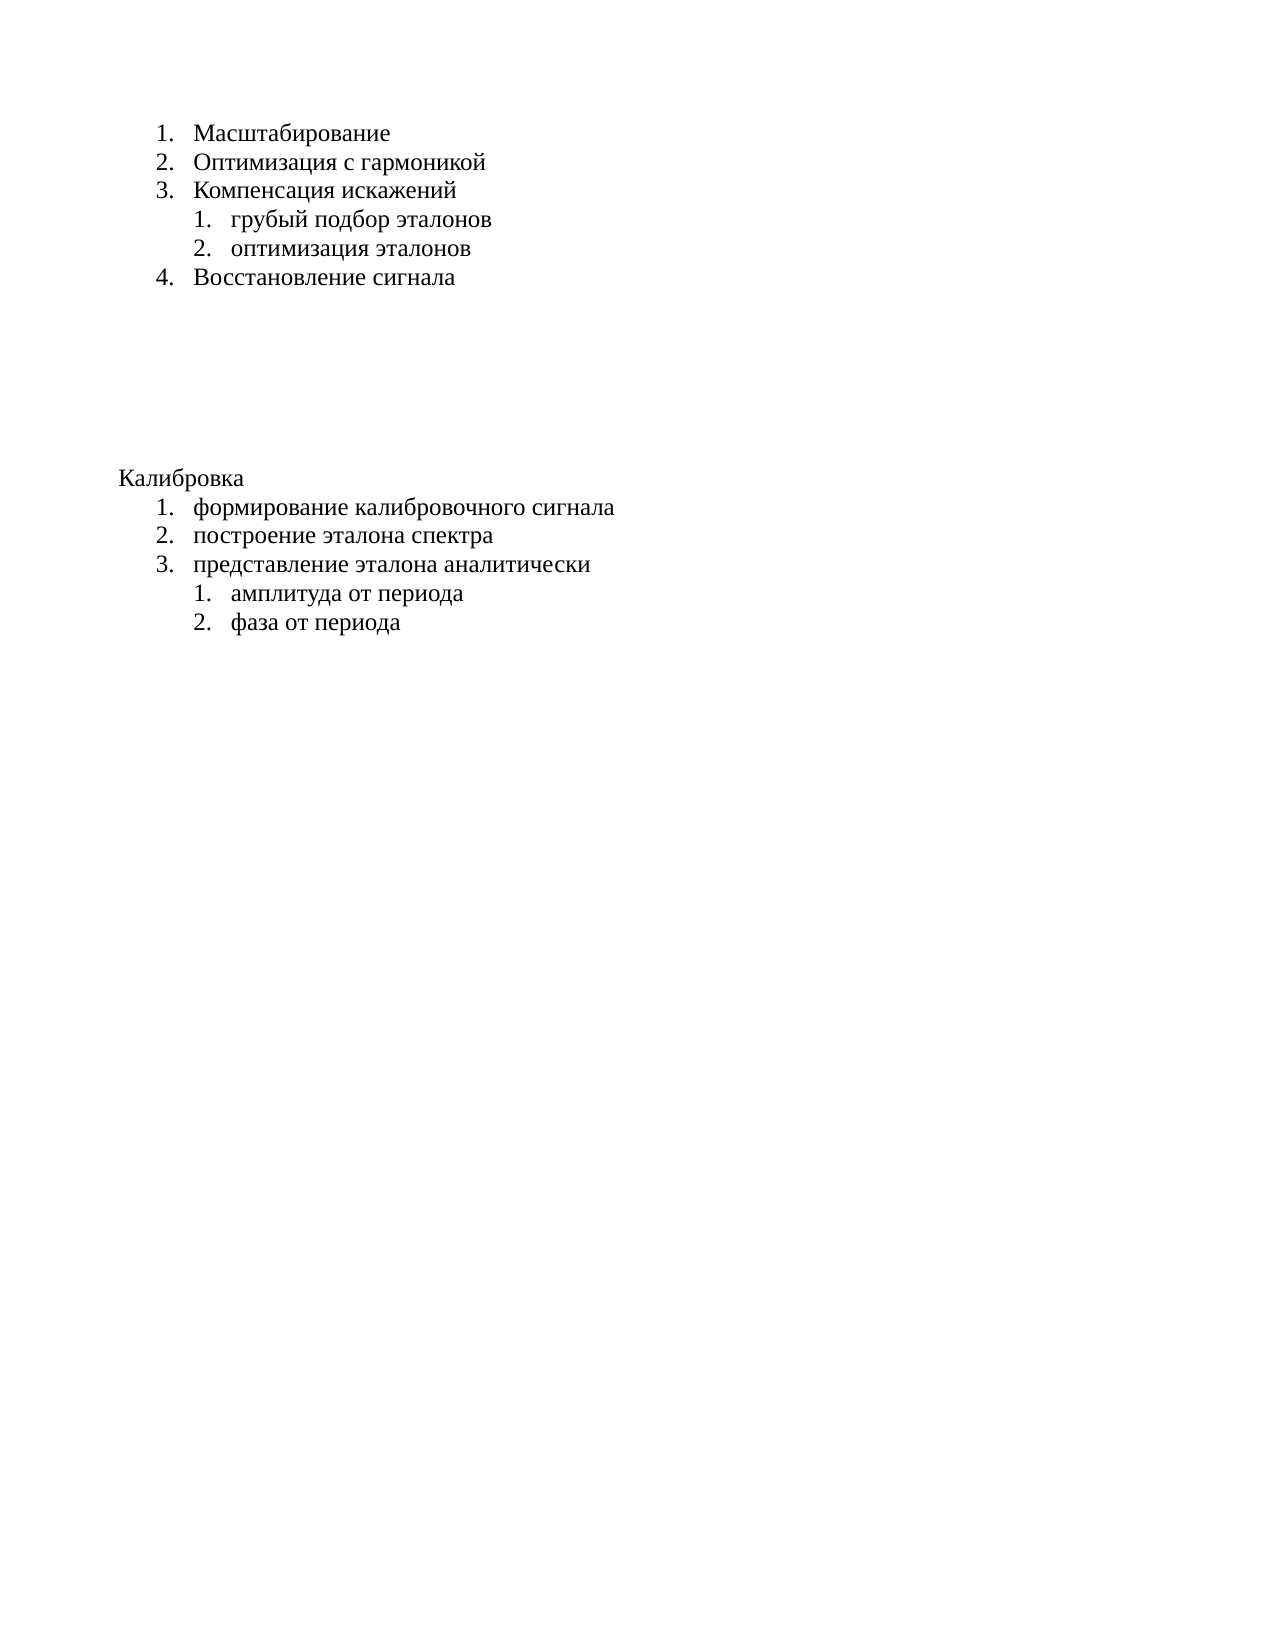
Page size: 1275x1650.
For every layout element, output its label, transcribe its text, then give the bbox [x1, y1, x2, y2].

list построение эталона спектра [156, 521, 1157, 549]
list Компенсация искажений [156, 176, 1157, 204]
list Оптимизация с гармоникой [156, 147, 1157, 176]
text Калибровка [118, 463, 1157, 492]
list формирование калибровочного сигнала [156, 492, 1157, 521]
list грубый подбор эталонов [193, 204, 1157, 233]
list Масштабирование [156, 118, 1157, 147]
list представление эталона аналитически [156, 549, 1157, 578]
list оптимизация эталонов [193, 233, 1157, 262]
list амплитуда от периода [193, 578, 1157, 607]
list Восстановление сигнала [156, 262, 1157, 291]
list фаза от периода [193, 607, 1157, 636]
